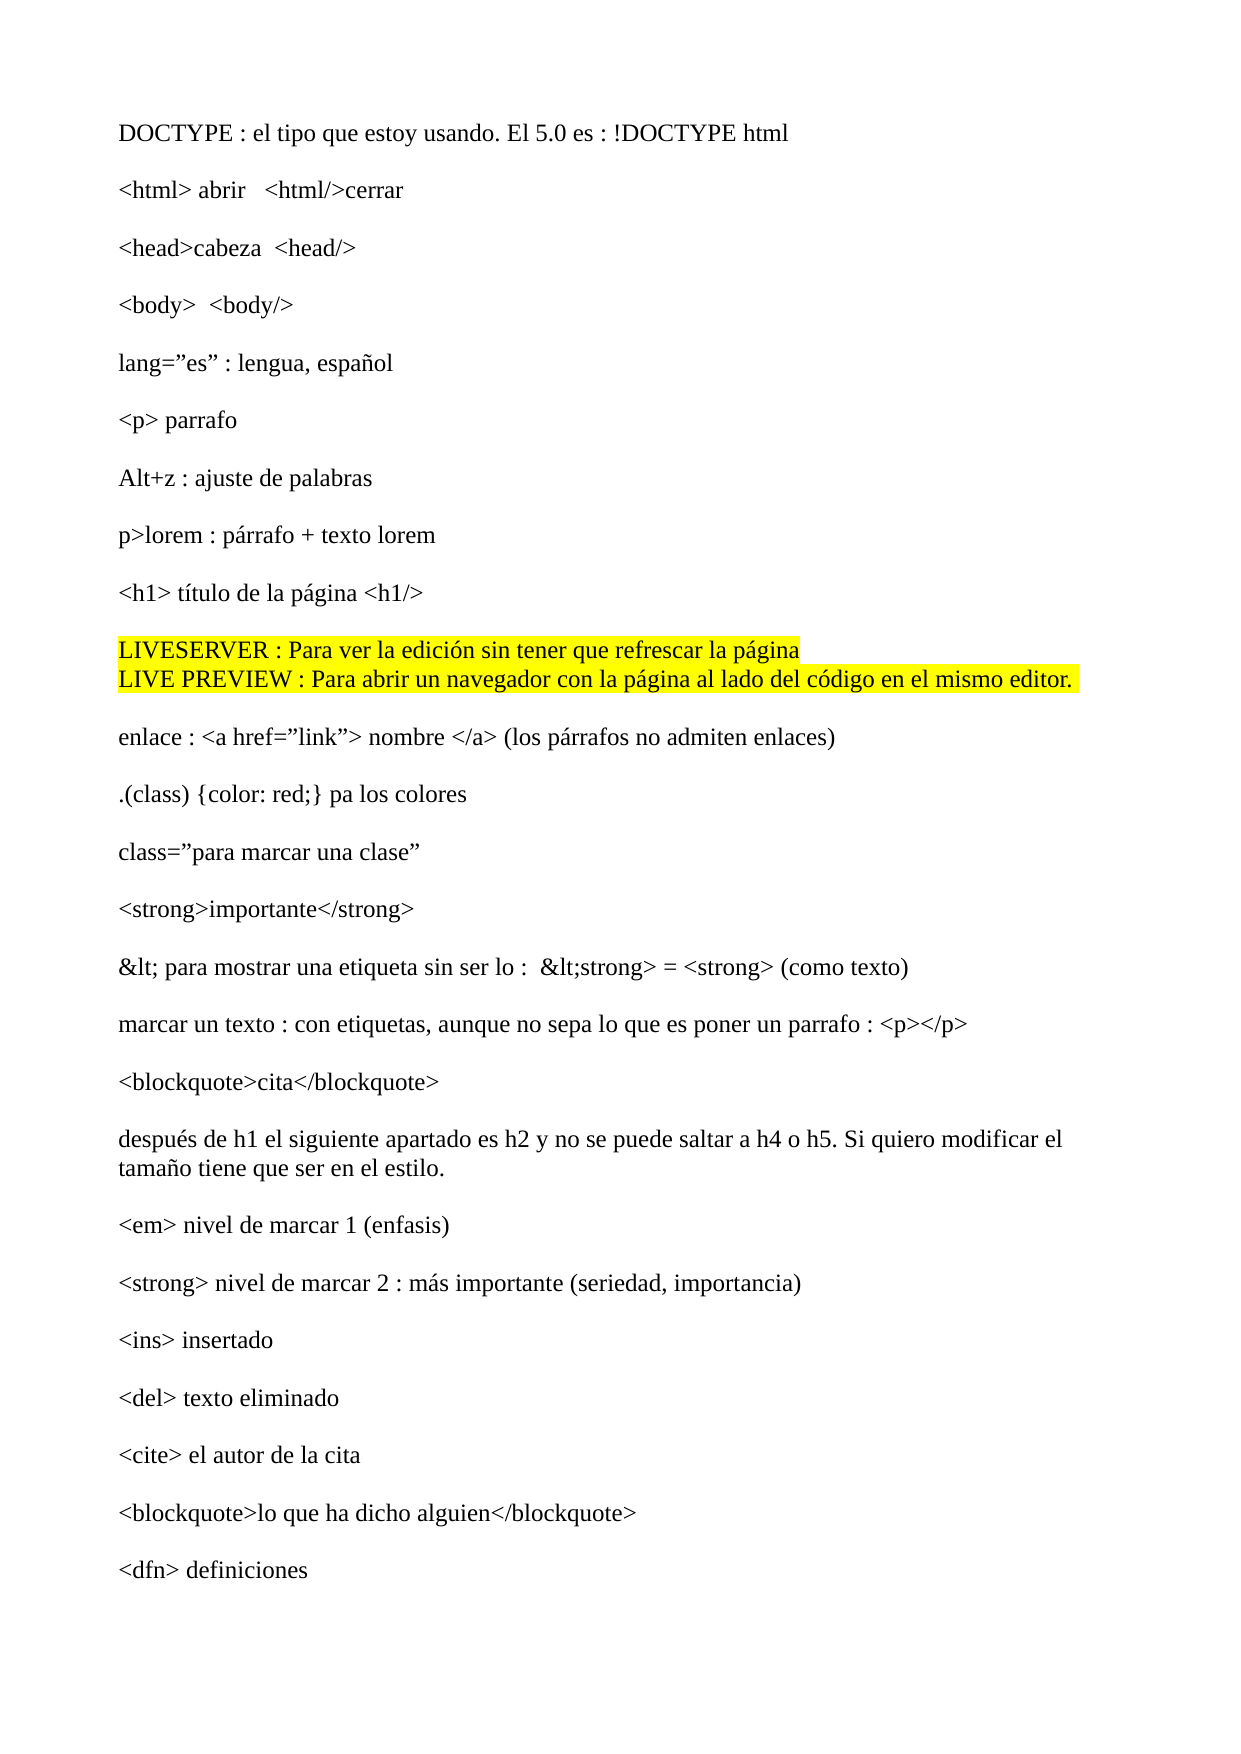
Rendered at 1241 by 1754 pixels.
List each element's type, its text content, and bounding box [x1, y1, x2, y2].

text <head>cabeza <head/> [118, 233, 1122, 262]
text &lt; para mostrar una etiqueta sin ser lo : &lt;strong> = <strong> (como texto) [118, 952, 1122, 981]
text enlace : <a href=”link”> nombre </a> (los párrafos no admiten enlaces) [118, 722, 1122, 751]
text <del> texto eliminado [118, 1383, 1122, 1412]
text <dfn> definiciones [118, 1556, 1122, 1584]
text Alt+z : ajuste de palabras [118, 463, 1122, 492]
text después de h1 el siguiente apartado es h2 y no se puede saltar a h4 o h5. Si quiero modificar el tamaño tiene que ser en el estilo. [118, 1124, 1122, 1182]
text DOCTYPE : el tipo que estoy usando. El 5.0 es : !DOCTYPE html [118, 118, 1122, 147]
text lang=”es” : lengua, español [118, 348, 1122, 377]
text <blockquote>lo que ha dicho alguien</blockquote> [118, 1498, 1122, 1527]
text .(class) {color: red;} pa los colores [118, 779, 1122, 808]
text <html> abrir <html/>cerrar [118, 176, 1122, 204]
text LIVESERVER : Para ver la edición sin tener que refrescar la página [118, 636, 1122, 664]
text <blockquote>cita</blockquote> [118, 1067, 1122, 1096]
text <strong>importante</strong> [118, 894, 1122, 923]
text <ins> insertado [118, 1326, 1122, 1354]
text <p> parrafo [118, 406, 1122, 434]
text LIVE PREVIEW : Para abrir un navegador con la página al lado del código en el mismo editor. [118, 664, 1122, 693]
text <body> <body/> [118, 291, 1122, 319]
text class=”para marcar una clase” [118, 837, 1122, 866]
text <em> nivel de marcar 1 (enfasis) [118, 1211, 1122, 1239]
text p>lorem : párrafo + texto lorem [118, 521, 1122, 549]
text <strong> nivel de marcar 2 : más importante (seriedad, importancia) [118, 1268, 1122, 1297]
text <cite> el autor de la cita [118, 1441, 1122, 1469]
text <h1> título de la página <h1/> [118, 578, 1122, 607]
text marcar un texto : con etiquetas, aunque no sepa lo que es poner un parrafo : <p></p> [118, 1009, 1122, 1038]
